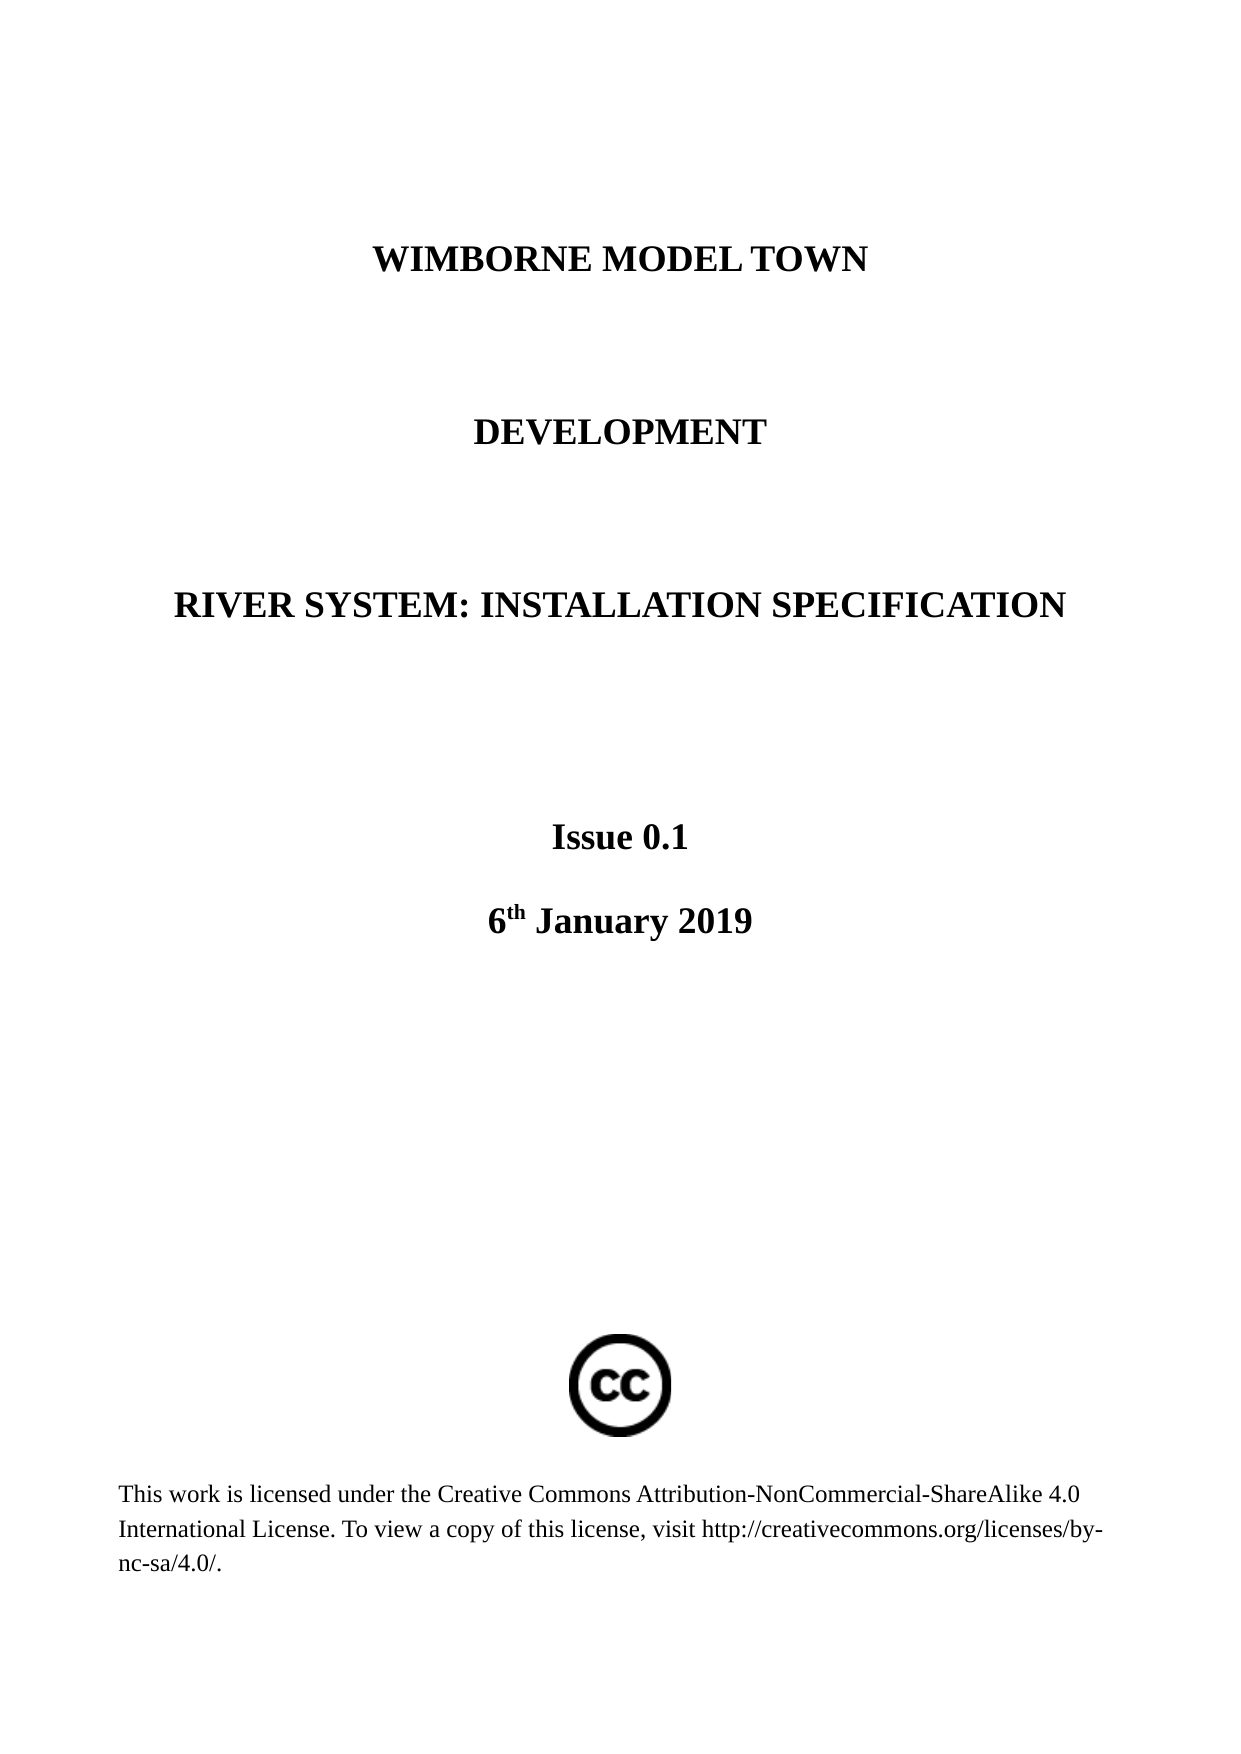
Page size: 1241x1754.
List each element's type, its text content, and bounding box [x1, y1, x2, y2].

text DEVELOPMENT [118, 409, 1122, 452]
picture [569, 1334, 672, 1437]
text RIVER SYSTEM: INSTALLATION SPECIFICATION [118, 582, 1122, 625]
text 6th January 2019 [118, 899, 1122, 942]
text This work is licensed under the Creative Commons Attribution-NonCommercial-ShareAlike 4.0 International License. To view a copy of this license, visit http://creativecommons.org/licenses/by-nc-sa/4.0/. [118, 1479, 1122, 1577]
text Issue 0.1 [118, 814, 1122, 857]
text WIMBORNE MODEL TOWN [118, 236, 1122, 279]
